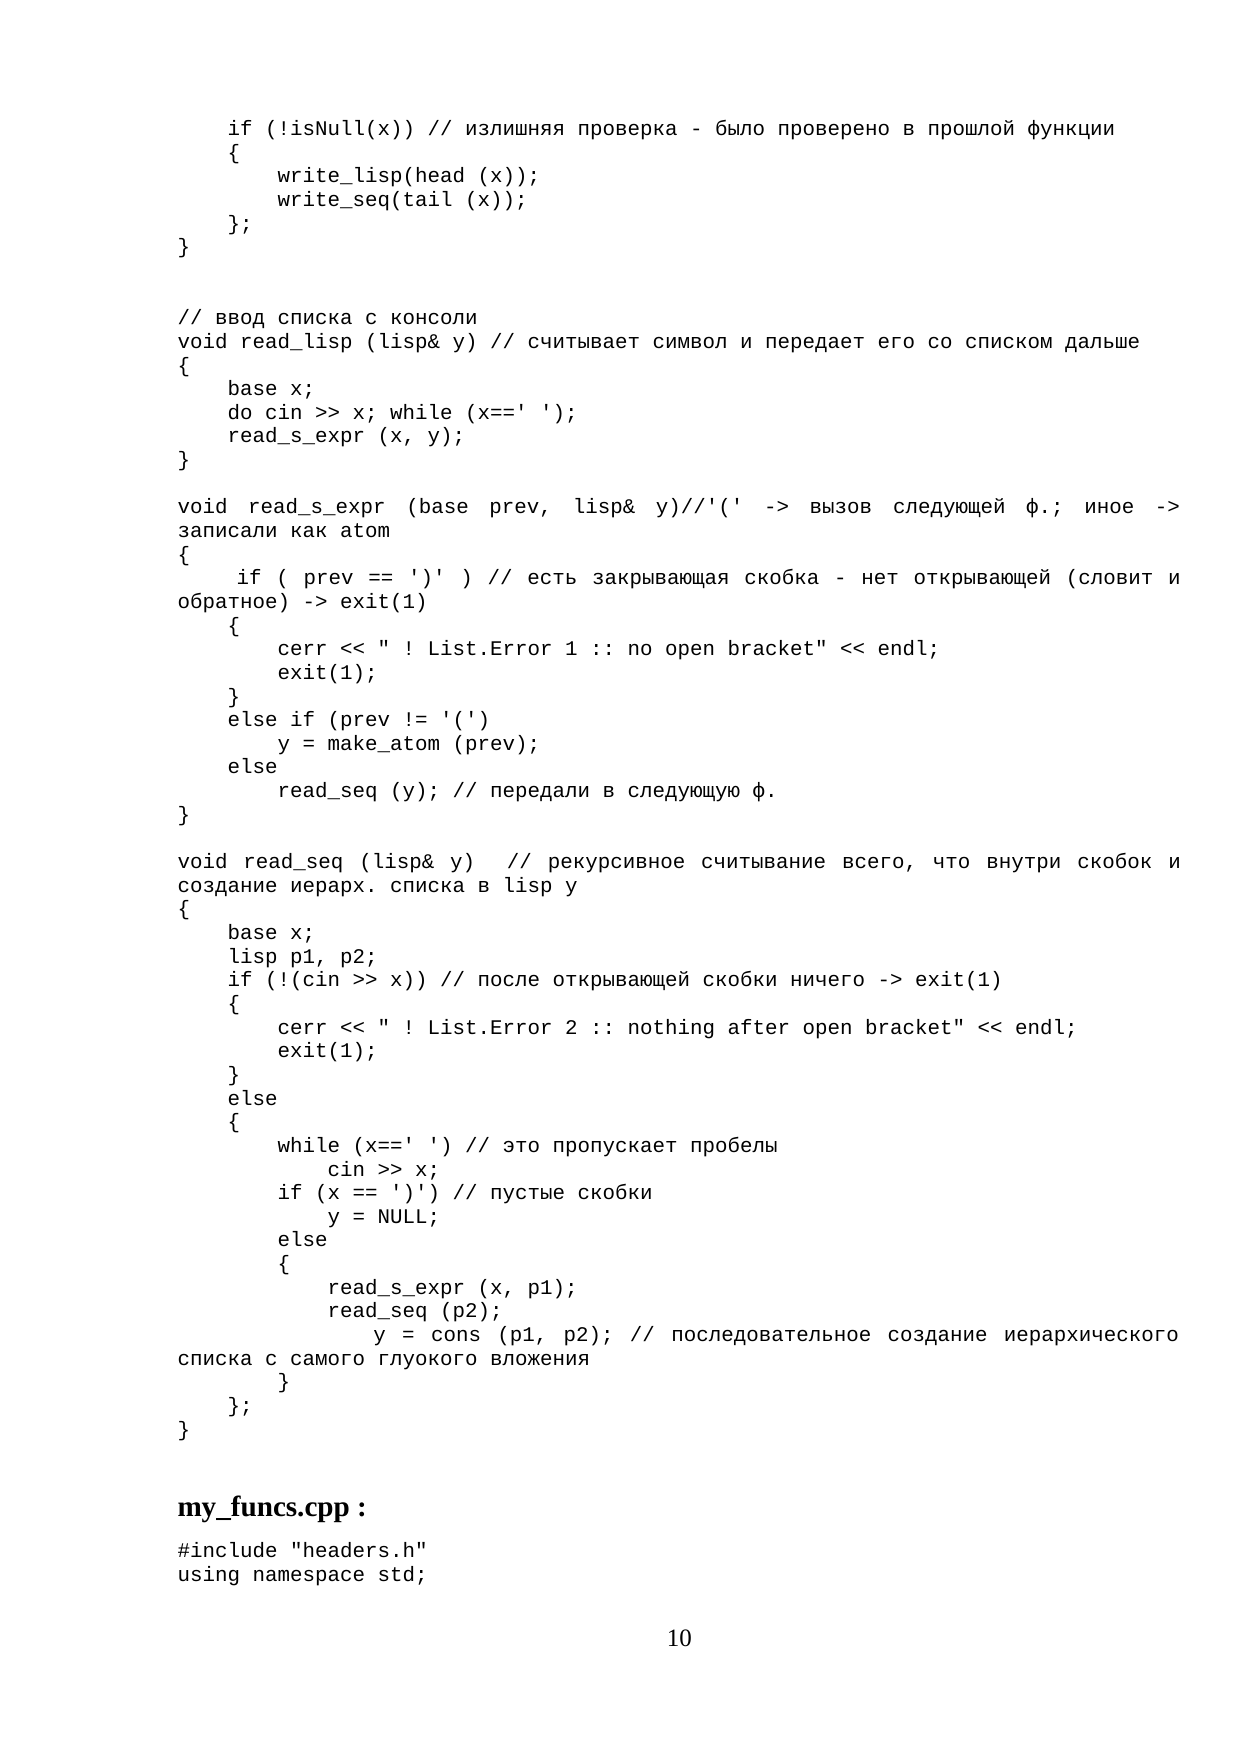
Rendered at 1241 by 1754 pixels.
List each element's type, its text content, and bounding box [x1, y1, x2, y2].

text else [177, 1229, 1181, 1253]
text // ввод списка с консоли [177, 307, 1181, 331]
text cin >> x; [177, 1158, 1181, 1182]
text }; [177, 213, 1181, 236]
text void read_lisp (lisp& y) // считывает символ и передает его со списком дальше [177, 331, 1181, 354]
text void read_seq (lisp& y) // рекурсивное считывание всего, что внутри скобок и создание иерарх. списка в lisp y [177, 851, 1181, 898]
text else if (prev != '(') [177, 709, 1181, 733]
text } [177, 1064, 1181, 1088]
text if ( prev == ')' ) // есть закрывающая скобка - нет открывающей (словит и обратное) -> exit(1) [177, 567, 1181, 615]
text if (x == ')') // пустые скобки [177, 1182, 1181, 1206]
text }; [177, 1395, 1181, 1419]
text if (!isNull(x)) // излишняя проверка - было проверено в прошлой функции [177, 118, 1181, 142]
text else [177, 757, 1181, 780]
text do cin >> x; while (x==' '); [177, 402, 1181, 426]
text } [177, 1419, 1181, 1442]
text read_seq (p2); [177, 1300, 1181, 1324]
text read_s_expr (x, p1); [177, 1277, 1181, 1300]
text y = NULL; [177, 1206, 1181, 1229]
text cerr << " ! List.Error 1 :: no open bracket" << endl; [177, 638, 1181, 662]
text while (x==' ') // это пропускает пробелы [177, 1135, 1181, 1158]
text { [177, 142, 1181, 165]
text { [177, 898, 1181, 922]
text #include "headers.h" [177, 1540, 1181, 1563]
text y = cons (p1, p2); // последовательное создание иерархического списка с самого глуокого вложения [177, 1324, 1181, 1371]
text lisp p1, p2; [177, 946, 1181, 969]
text exit(1); [177, 662, 1181, 686]
text { [177, 993, 1181, 1017]
text { [177, 1111, 1181, 1135]
text using namespace std; [177, 1563, 1181, 1587]
text cerr << " ! List.Error 2 :: nothing after open bracket" << endl; [177, 1017, 1181, 1040]
text { [177, 544, 1181, 567]
text exit(1); [177, 1040, 1181, 1064]
text write_lisp(head (x)); [177, 165, 1181, 189]
text y = make_atom (prev); [177, 733, 1181, 757]
text } [177, 449, 1181, 473]
text else [177, 1088, 1181, 1111]
text base x; [177, 378, 1181, 402]
text } [177, 686, 1181, 709]
text read_seq (y); // передали в следующую ф. [177, 780, 1181, 804]
text { [177, 1253, 1181, 1277]
text } [177, 236, 1181, 260]
text write_seq(tail (x)); [177, 189, 1181, 213]
text void read_s_expr (base prev, lisp& y)//'(' -> вызов следующей ф.; иное -> записали как atom [177, 496, 1181, 544]
text } [177, 1371, 1181, 1395]
text { [177, 354, 1181, 378]
text my_funcs.cpp : [177, 1489, 1181, 1523]
text if (!(cin >> x)) // после открывающей скобки ничего -> exit(1) [177, 969, 1181, 993]
text } [177, 804, 1181, 827]
text read_s_expr (x, y); [177, 426, 1181, 449]
text base x; [177, 922, 1181, 946]
text { [177, 615, 1181, 638]
